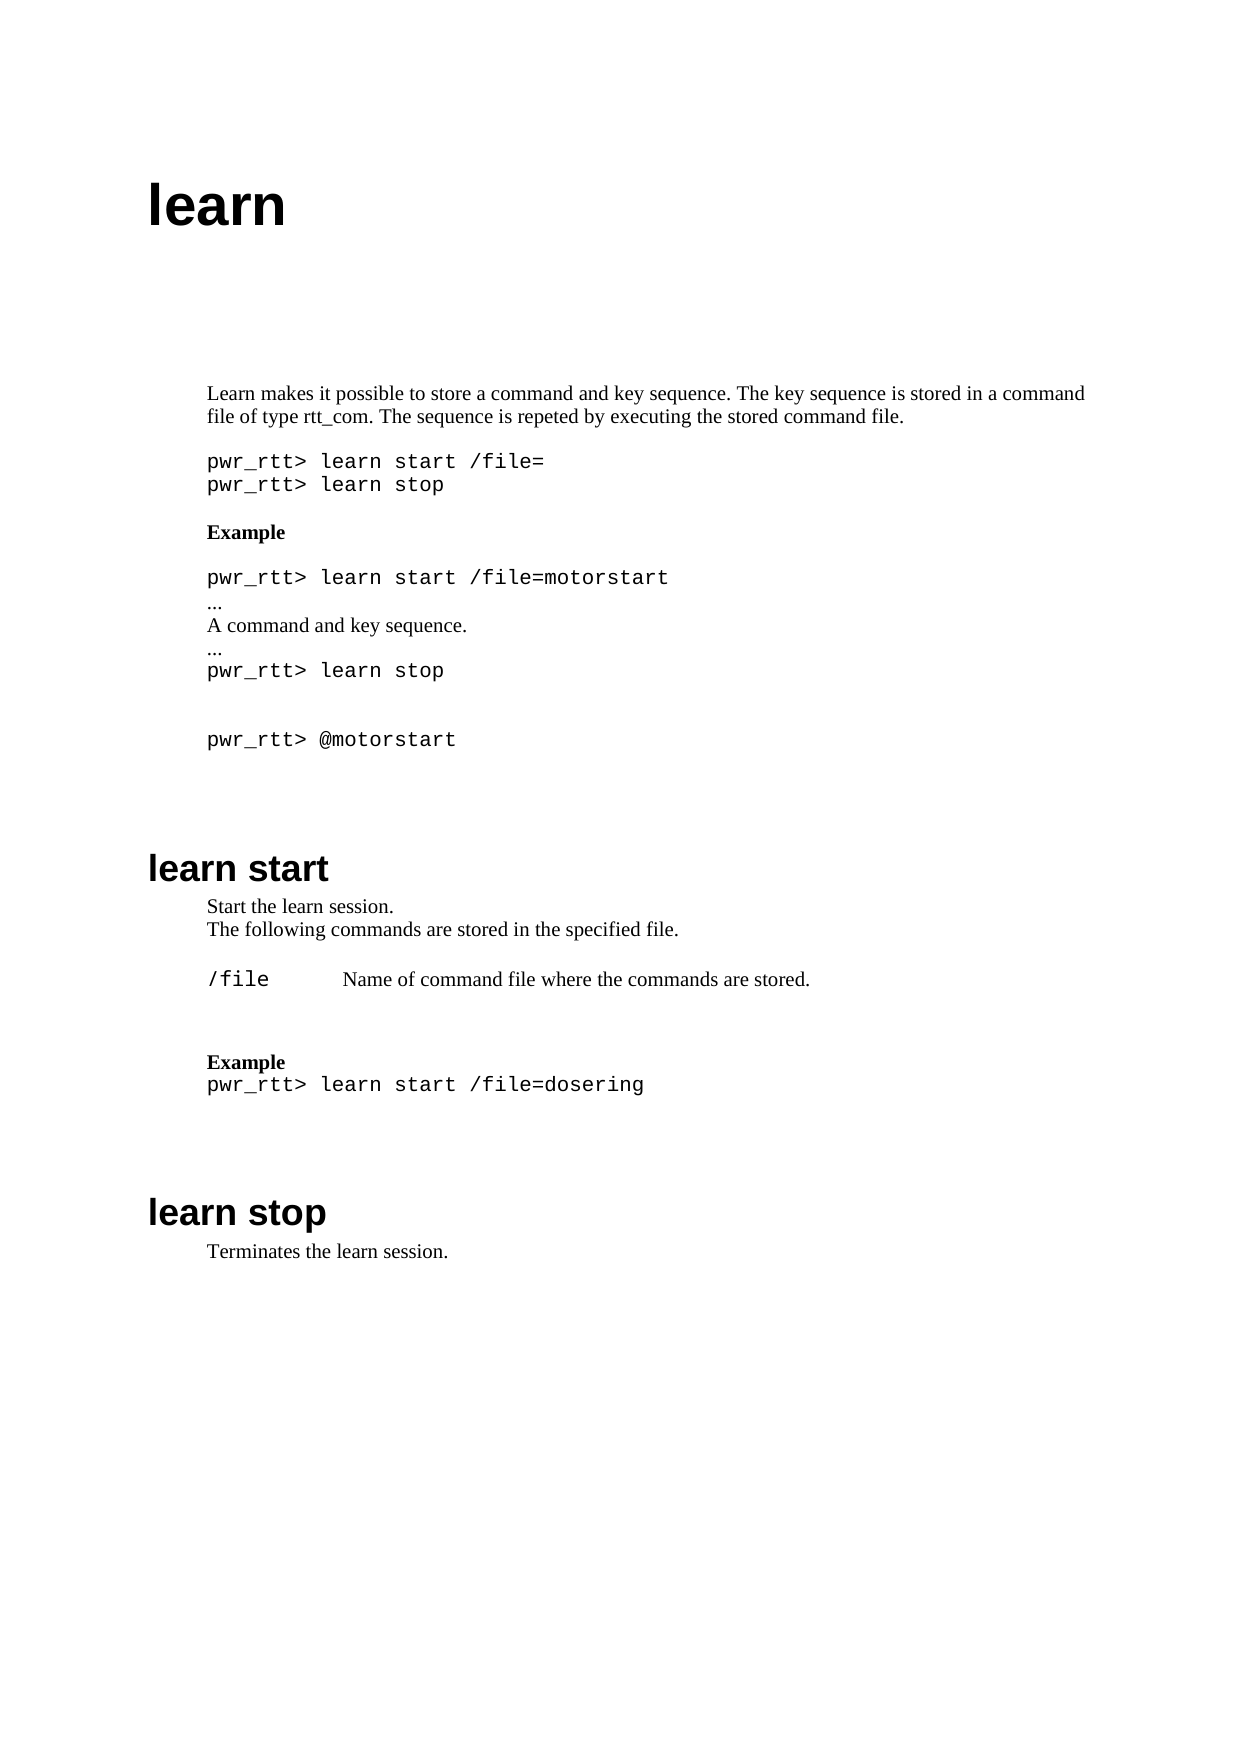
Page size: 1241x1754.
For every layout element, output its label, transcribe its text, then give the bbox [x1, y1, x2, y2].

text Learn makes it possible to store a command and key sequence. The key sequence is stored in a command file of type rtt_com. The sequence is repeted by executing the stored command file. [207, 382, 1092, 428]
text /file Name of command file where the commands are stored. [207, 964, 1092, 992]
text ... [207, 591, 1092, 614]
text Example [207, 521, 1092, 544]
text Start the learn session. [207, 895, 1092, 918]
text Example [207, 1051, 1092, 1074]
subtitle learn stop [148, 1192, 1092, 1234]
text Terminates the learn session. [207, 1240, 1092, 1263]
text pwr_rtt> learn start /file=dosering [207, 1074, 1092, 1098]
text pwr_rtt> learn stop [207, 660, 1092, 683]
text A command and key sequence. [207, 614, 1092, 637]
subtitle learn [148, 173, 1092, 238]
text pwr_rtt> learn start /file=motorstart [207, 567, 1092, 591]
text pwr_rtt> @motorstart [207, 729, 1092, 753]
text pwr_rtt> learn start /file= [207, 451, 1092, 474]
subtitle learn start [148, 847, 1092, 889]
text pwr_rtt> learn stop [207, 474, 1092, 498]
text ... [207, 637, 1092, 660]
text The following commands are stored in the specified file. [207, 918, 1092, 941]
